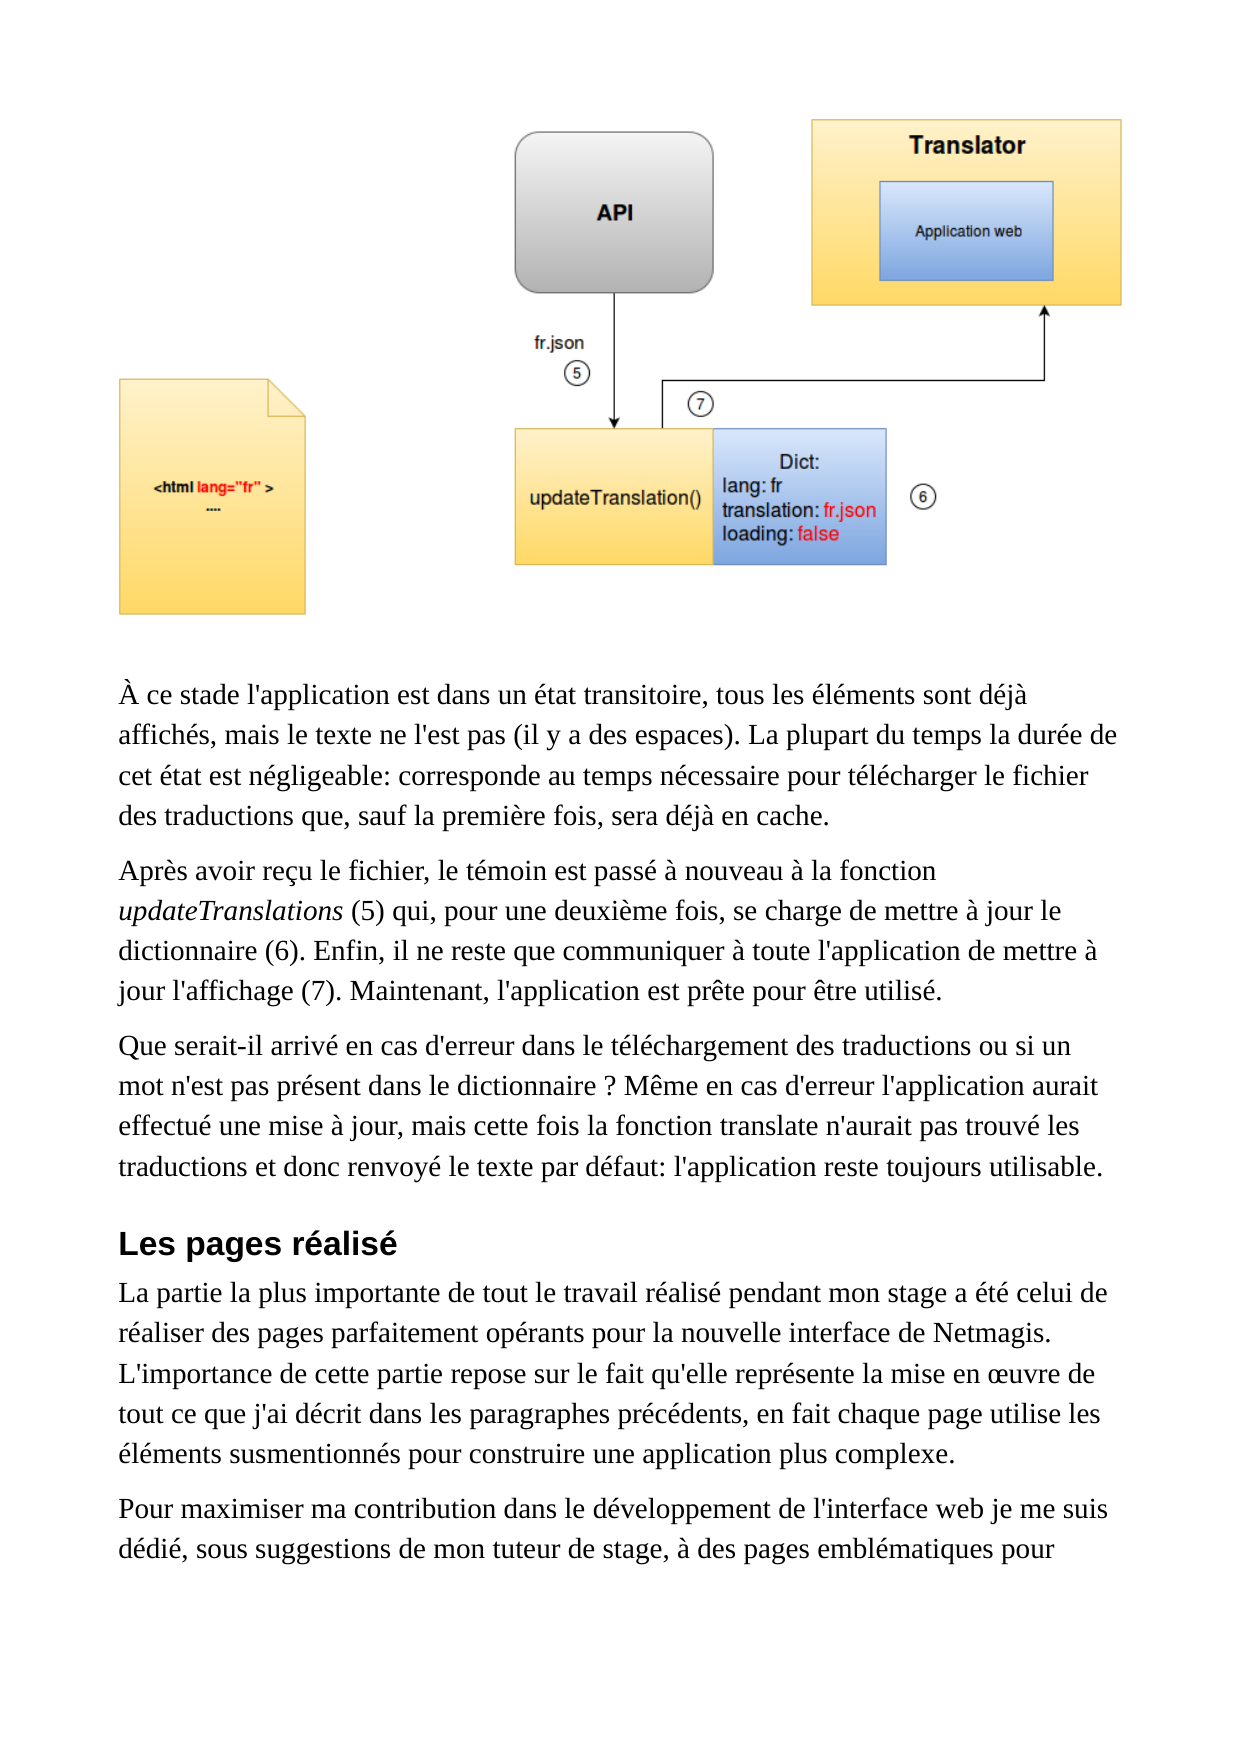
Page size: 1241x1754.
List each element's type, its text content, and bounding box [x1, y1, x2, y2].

text Après avoir reçu le fichier, le témoin est passé à nouveau à la fonction updateTranslations (5) qui, pour une deuxième fois, se charge de mettre à jour le dictionnaire (6). Enfin, il ne reste que communiquer à toute l'application de mettre à jour l'affichage (7). Maintenant, l'application est prête pour être utilisé. [118, 853, 1122, 1007]
text Pour maximiser ma contribution dans le développement de l'interface web je me suis dédié, sous suggestions de mon tuteur de stage, à des pages emblématiques pour [118, 1491, 1122, 1565]
text À ce stade l'application est dans un état transitoire, tous les éléments sont déjà affichés, mais le texte ne l'est pas (il y a des espaces). La plupart du temps la durée de cet état est négligeable: corresponde au temps nécessaire pour télécharger le fichier des traductions que, sauf la première fois, sera déjà en cache. [118, 677, 1122, 831]
text Que serait-il arrivé en cas d'erreur dans le téléchargement des traductions ou si un mot n'est pas présent dans le dictionnaire ? Même en cas d'erreur l'application aurait effectué une mise à jour, mais cette fois la fonction translate n'aurait pas trouvé les traductions et donc renvoyé le texte par défaut: l'application reste toujours utilisable. [118, 1028, 1122, 1182]
subtitle Les pages réalisé [118, 1224, 1122, 1263]
text La partie la plus importante de tout le travail réalisé pendant mon stage a été celui de réaliser des pages parfaitement opérants pour la nouvelle interface de Netmagis. L'importance de cette partie repose sur le fait qu'elle représente la mise en œuvre de tout ce que j'ai décrit dans les paragraphes précédents, en fait chaque page utilise les éléments susmentionnés pour construire une application plus complexe. [118, 1275, 1122, 1470]
